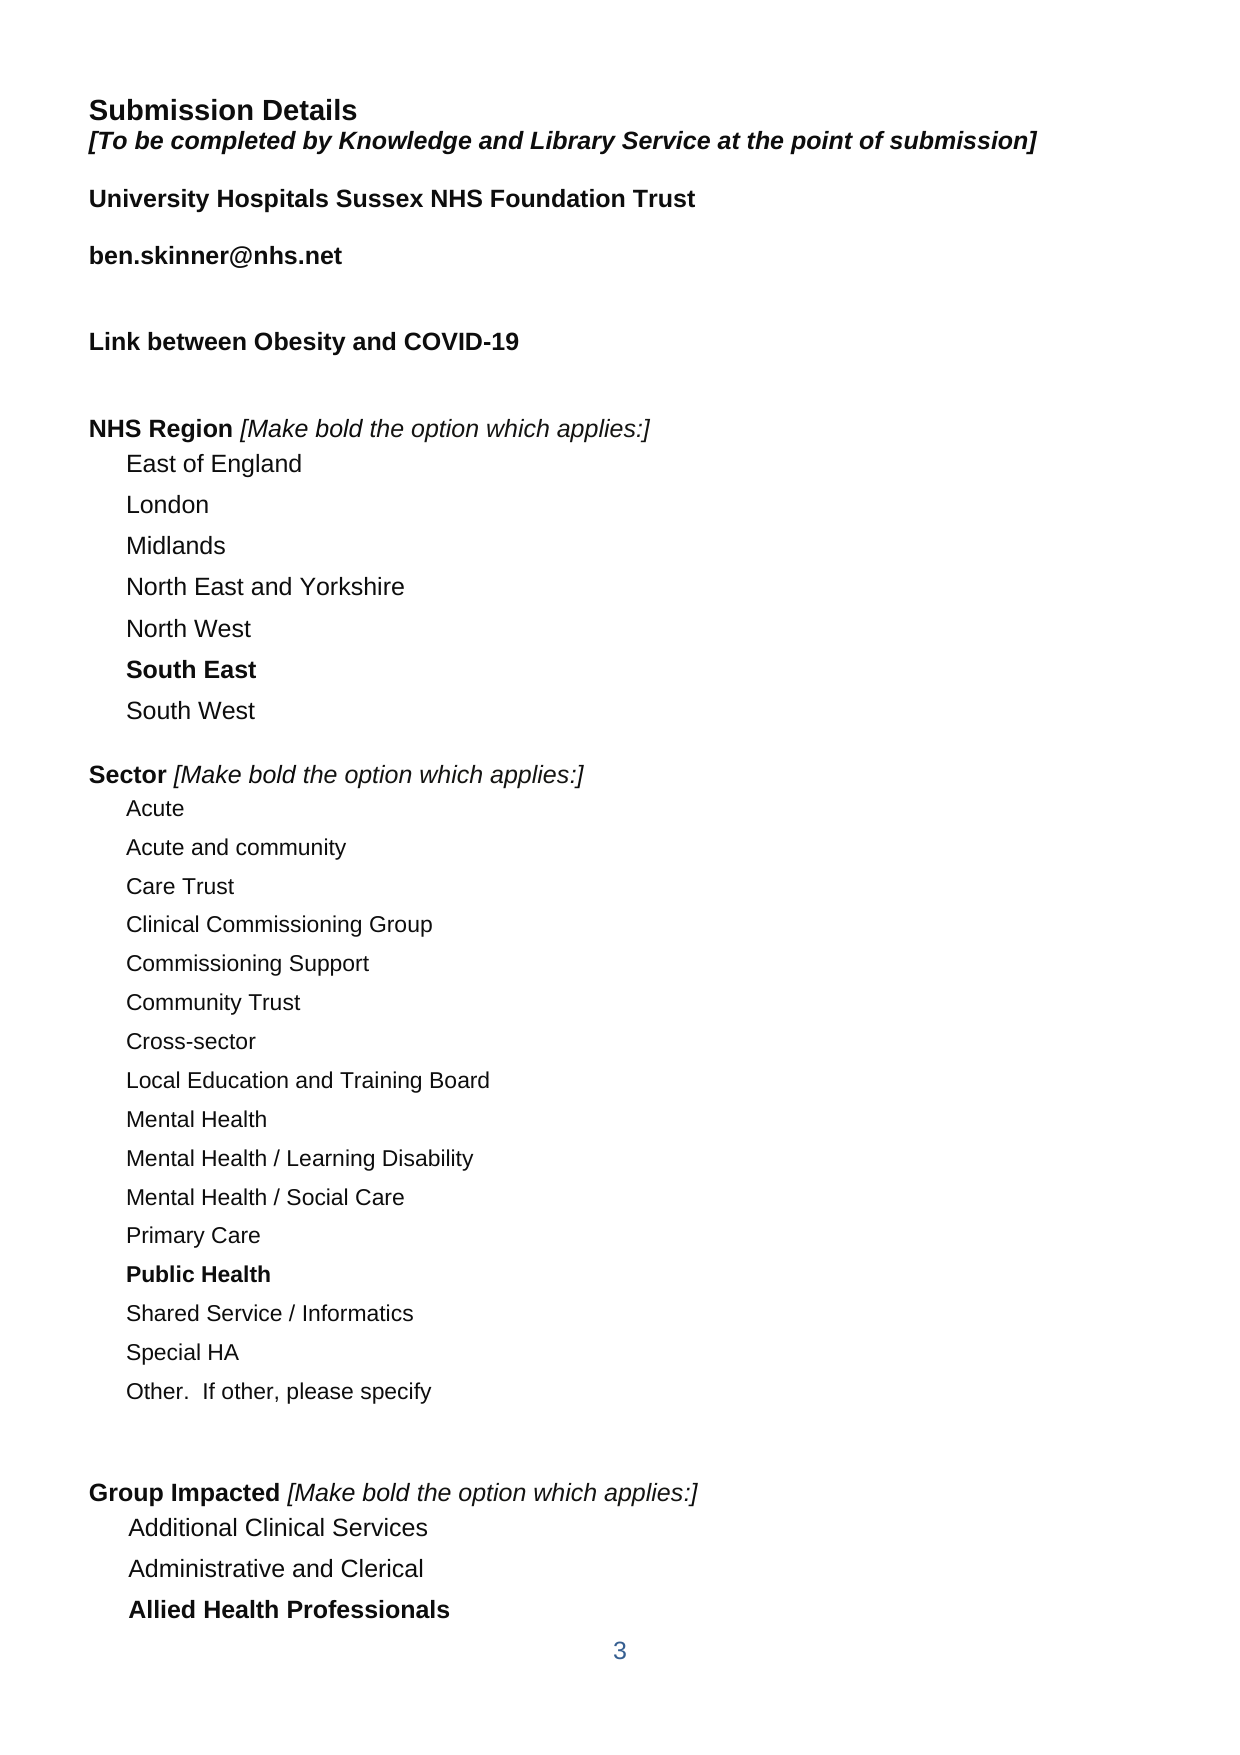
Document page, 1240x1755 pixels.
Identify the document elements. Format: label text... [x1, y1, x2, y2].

text Other. If other, please specify [126, 1378, 1151, 1404]
text Mental Health / Social Care [126, 1183, 1151, 1210]
text Acute and community [126, 834, 1151, 860]
text Acute [126, 795, 1151, 821]
text NHS Region [Make bold the option which applies:] [89, 414, 1151, 442]
text ben.skinner@nhs.net [89, 241, 1151, 270]
text London [126, 490, 1151, 519]
text Community Trust [126, 989, 1151, 1016]
text University Hospitals Sussex NHS Foundation Trust [89, 184, 1151, 212]
text Special HA [126, 1339, 1151, 1365]
text Commissioning Support [126, 950, 1151, 977]
text Allied Health Professionals [128, 1595, 1151, 1624]
text Additional Clinical Services [128, 1513, 1151, 1542]
text Shared Service / Informatics [126, 1300, 1151, 1326]
text Public Health [126, 1261, 1151, 1287]
text Midlands [126, 531, 1151, 560]
text Local Education and Training Board [126, 1067, 1151, 1093]
text Submission Details [89, 93, 1151, 126]
text Primary Care [126, 1222, 1151, 1249]
text North East and Yorkshire [126, 572, 1151, 601]
text Link between Obesity and COVID-19 [89, 327, 1151, 356]
text [To be completed by Knowledge and Library Service at the point of submission] [89, 126, 1151, 155]
text Care Trust [126, 873, 1151, 899]
text Clinical Commissioning Group [126, 911, 1151, 938]
text Group Impacted [Make bold the option which applies:] [89, 1478, 1151, 1507]
text South West [126, 696, 1151, 725]
text North West [126, 614, 1151, 642]
text Sector [Make bold the option which applies:] [89, 760, 1151, 789]
text South East [126, 655, 1151, 684]
text Mental Health / Learning Disability [126, 1144, 1151, 1171]
text Administrative and Clerical [128, 1554, 1151, 1583]
text Mental Health [126, 1106, 1151, 1132]
text East of England [126, 449, 1151, 477]
text Cross-sector [126, 1028, 1151, 1054]
